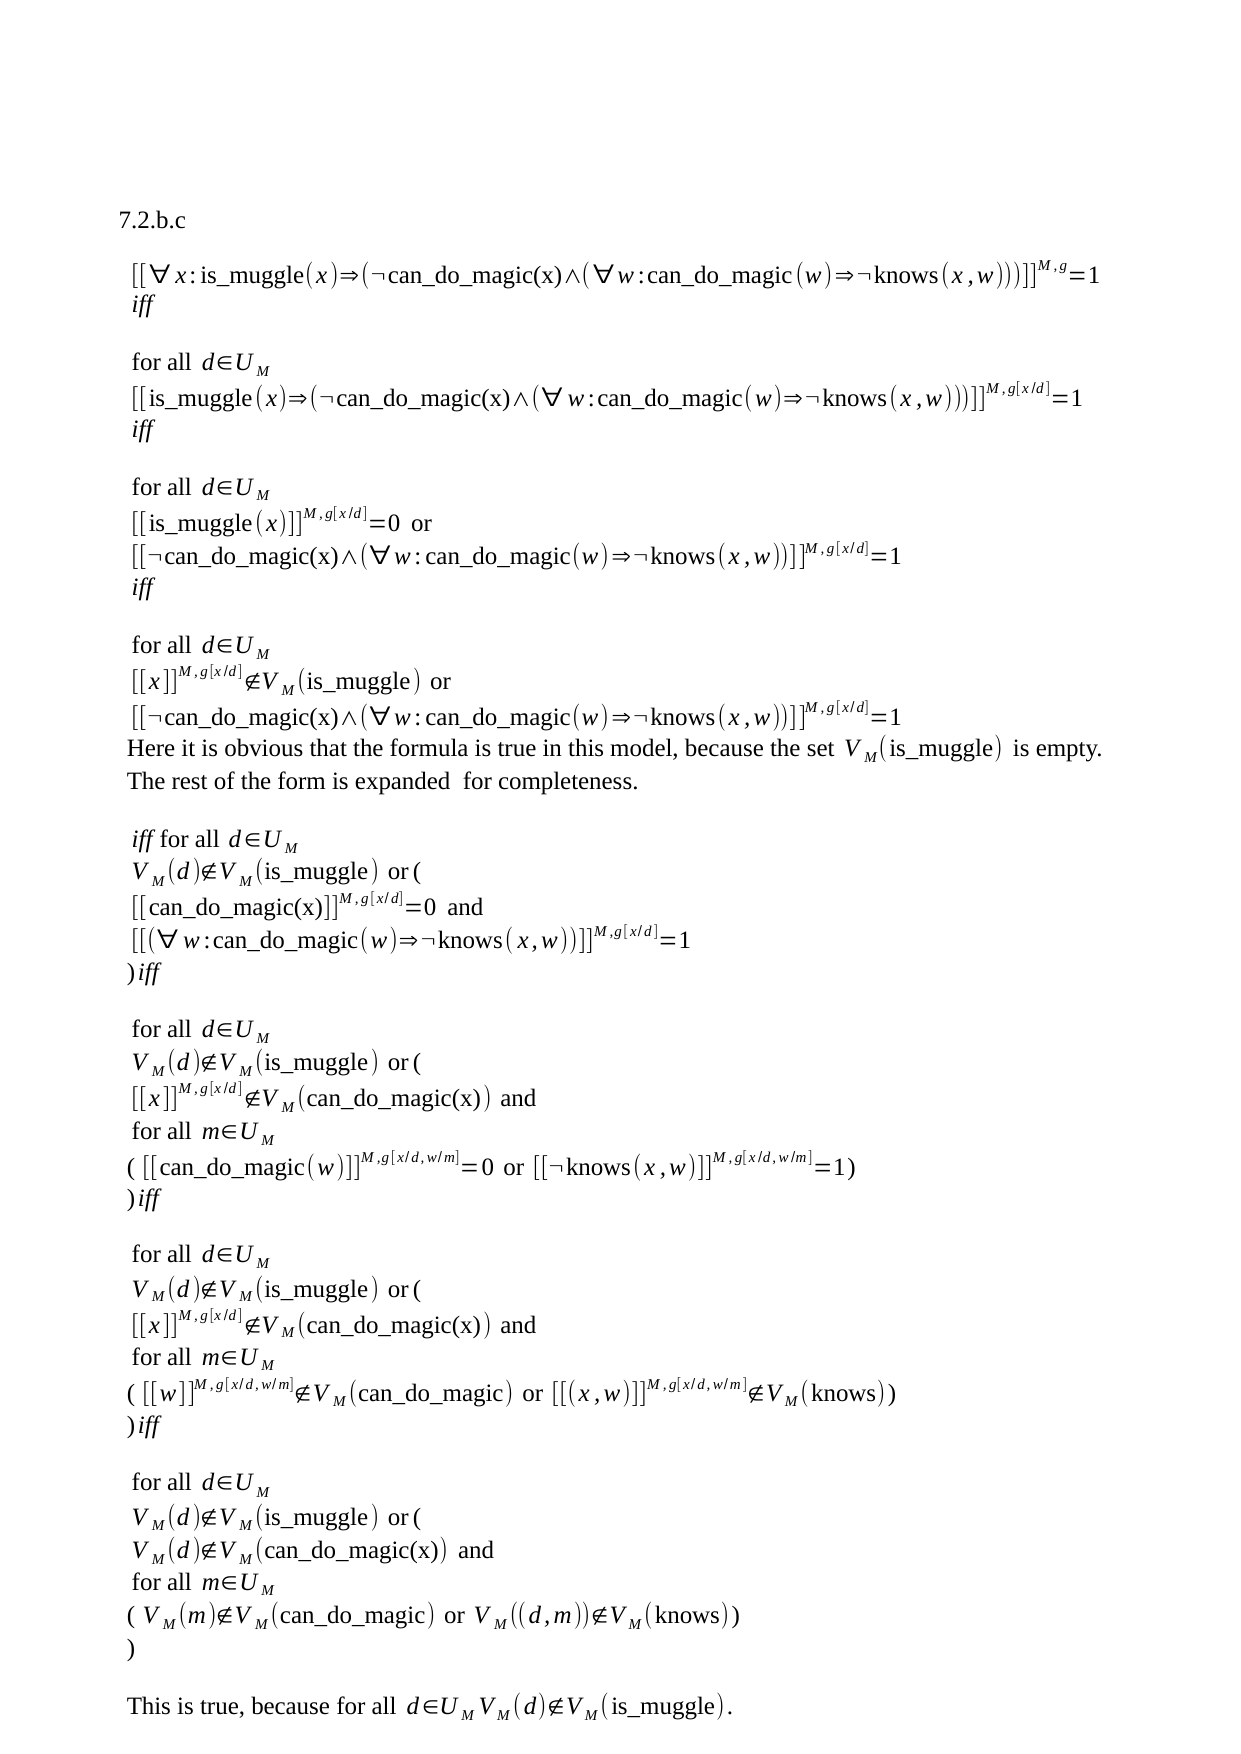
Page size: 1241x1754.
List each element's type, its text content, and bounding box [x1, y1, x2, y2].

text 7.2.b.c [118, 205, 1122, 234]
